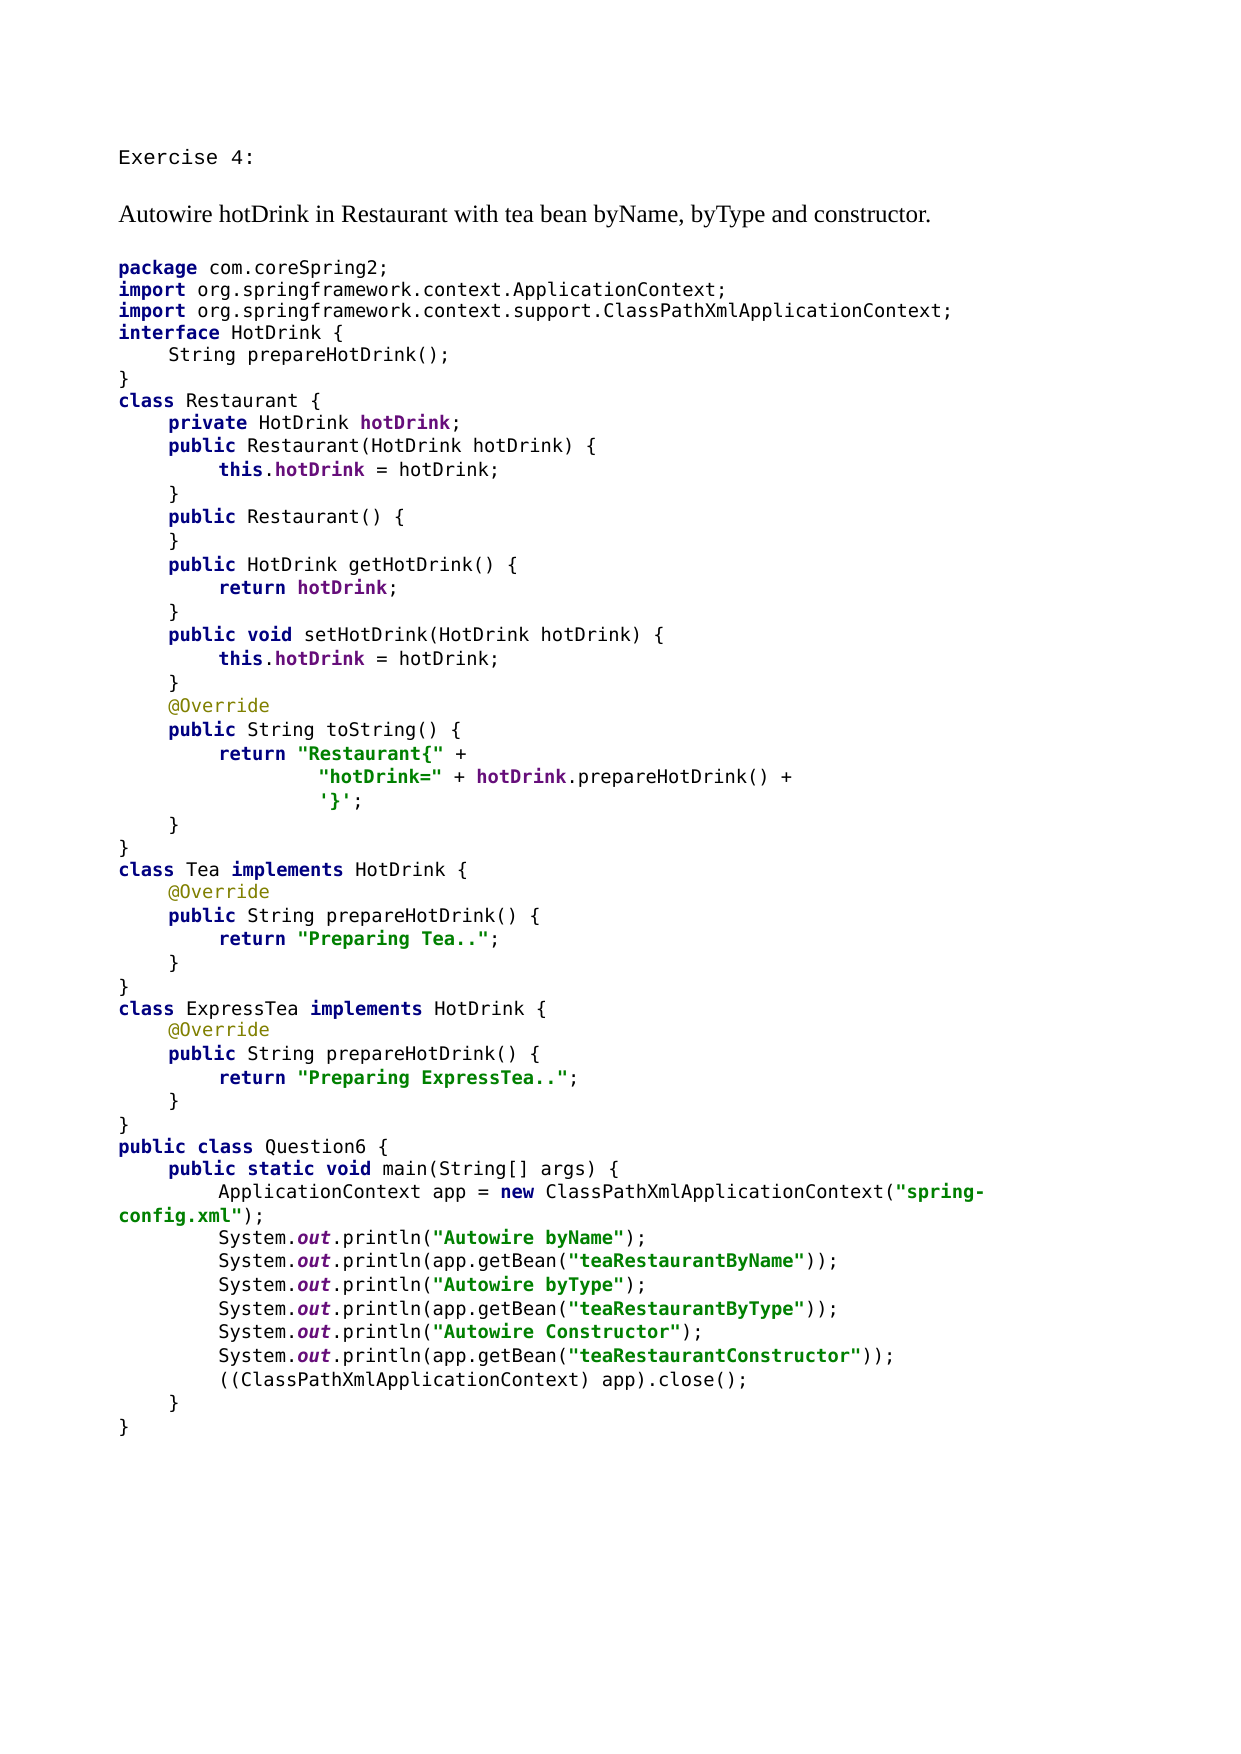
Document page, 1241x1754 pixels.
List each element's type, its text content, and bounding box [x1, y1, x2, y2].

text return "Preparing ExpressTea.."; [118, 1067, 1122, 1090]
text public String prepareHotDrink() { [118, 905, 1122, 928]
text public String toString() { [118, 719, 1122, 743]
text this.hotDrink = hotDrink; [118, 459, 1122, 483]
text System.out.println("Autowire byName"); [118, 1227, 1122, 1251]
text } [118, 814, 1122, 837]
text } [118, 1114, 1122, 1136]
text System.out.println(app.getBean("teaRestaurantByName")); [118, 1251, 1122, 1274]
text interface HotDrink { [118, 322, 1122, 344]
text class ExpressTea implements HotDrink { [118, 997, 1122, 1019]
text } [118, 368, 1122, 390]
text } [118, 483, 1122, 506]
text package com.coreSpring2; [118, 257, 1122, 279]
text Autowire hotDrink in Restaurant with tea bean byName, byType and constructor. [118, 199, 1122, 228]
text } [118, 976, 1122, 997]
text private HotDrink hotDrink; [118, 412, 1122, 435]
text } [118, 1416, 1122, 1438]
text import org.springframework.context.ApplicationContext; [118, 279, 1122, 301]
text import org.springframework.context.support.ClassPathXmlApplicationContext; [118, 301, 1122, 322]
text } [118, 672, 1122, 695]
text Exercise 4: [118, 147, 1122, 171]
text this.hotDrink = hotDrink; [118, 648, 1122, 672]
text } [118, 601, 1122, 624]
text public class Question6 { [118, 1136, 1122, 1158]
text } [118, 1392, 1122, 1416]
text return hotDrink; [118, 577, 1122, 601]
text public void setHotDrink(HotDrink hotDrink) { [118, 624, 1122, 648]
text '}'; [118, 790, 1122, 814]
text return "Preparing Tea.."; [118, 928, 1122, 952]
text String prepareHotDrink(); [118, 344, 1122, 368]
text System.out.println(app.getBean("teaRestaurantConstructor")); [118, 1345, 1122, 1369]
text } [118, 1090, 1122, 1114]
text System.out.println("Autowire byType"); [118, 1274, 1122, 1298]
text public static void main(String[] args) { [118, 1158, 1122, 1181]
text return "Restaurant{" + [118, 743, 1122, 766]
text System.out.println(app.getBean("teaRestaurantByType")); [118, 1298, 1122, 1321]
text public HotDrink getHotDrink() { [118, 553, 1122, 577]
text public Restaurant(HotDrink hotDrink) { [118, 435, 1122, 459]
text @Override [118, 881, 1122, 905]
text class Tea implements HotDrink { [118, 859, 1122, 881]
text @Override [118, 695, 1122, 719]
text } [118, 837, 1122, 859]
text "hotDrink=" + hotDrink.prepareHotDrink() + [118, 766, 1122, 790]
text } [118, 952, 1122, 976]
text public String prepareHotDrink() { [118, 1043, 1122, 1067]
text System.out.println("Autowire Constructor"); [118, 1321, 1122, 1345]
text @Override [118, 1019, 1122, 1043]
text ((ClassPathXmlApplicationContext) app).close(); [118, 1369, 1122, 1392]
text } [118, 530, 1122, 553]
text class Restaurant { [118, 390, 1122, 412]
text public Restaurant() { [118, 506, 1122, 530]
text ApplicationContext app = new ClassPathXmlApplicationContext("spring-config.xml"); [118, 1181, 1122, 1227]
